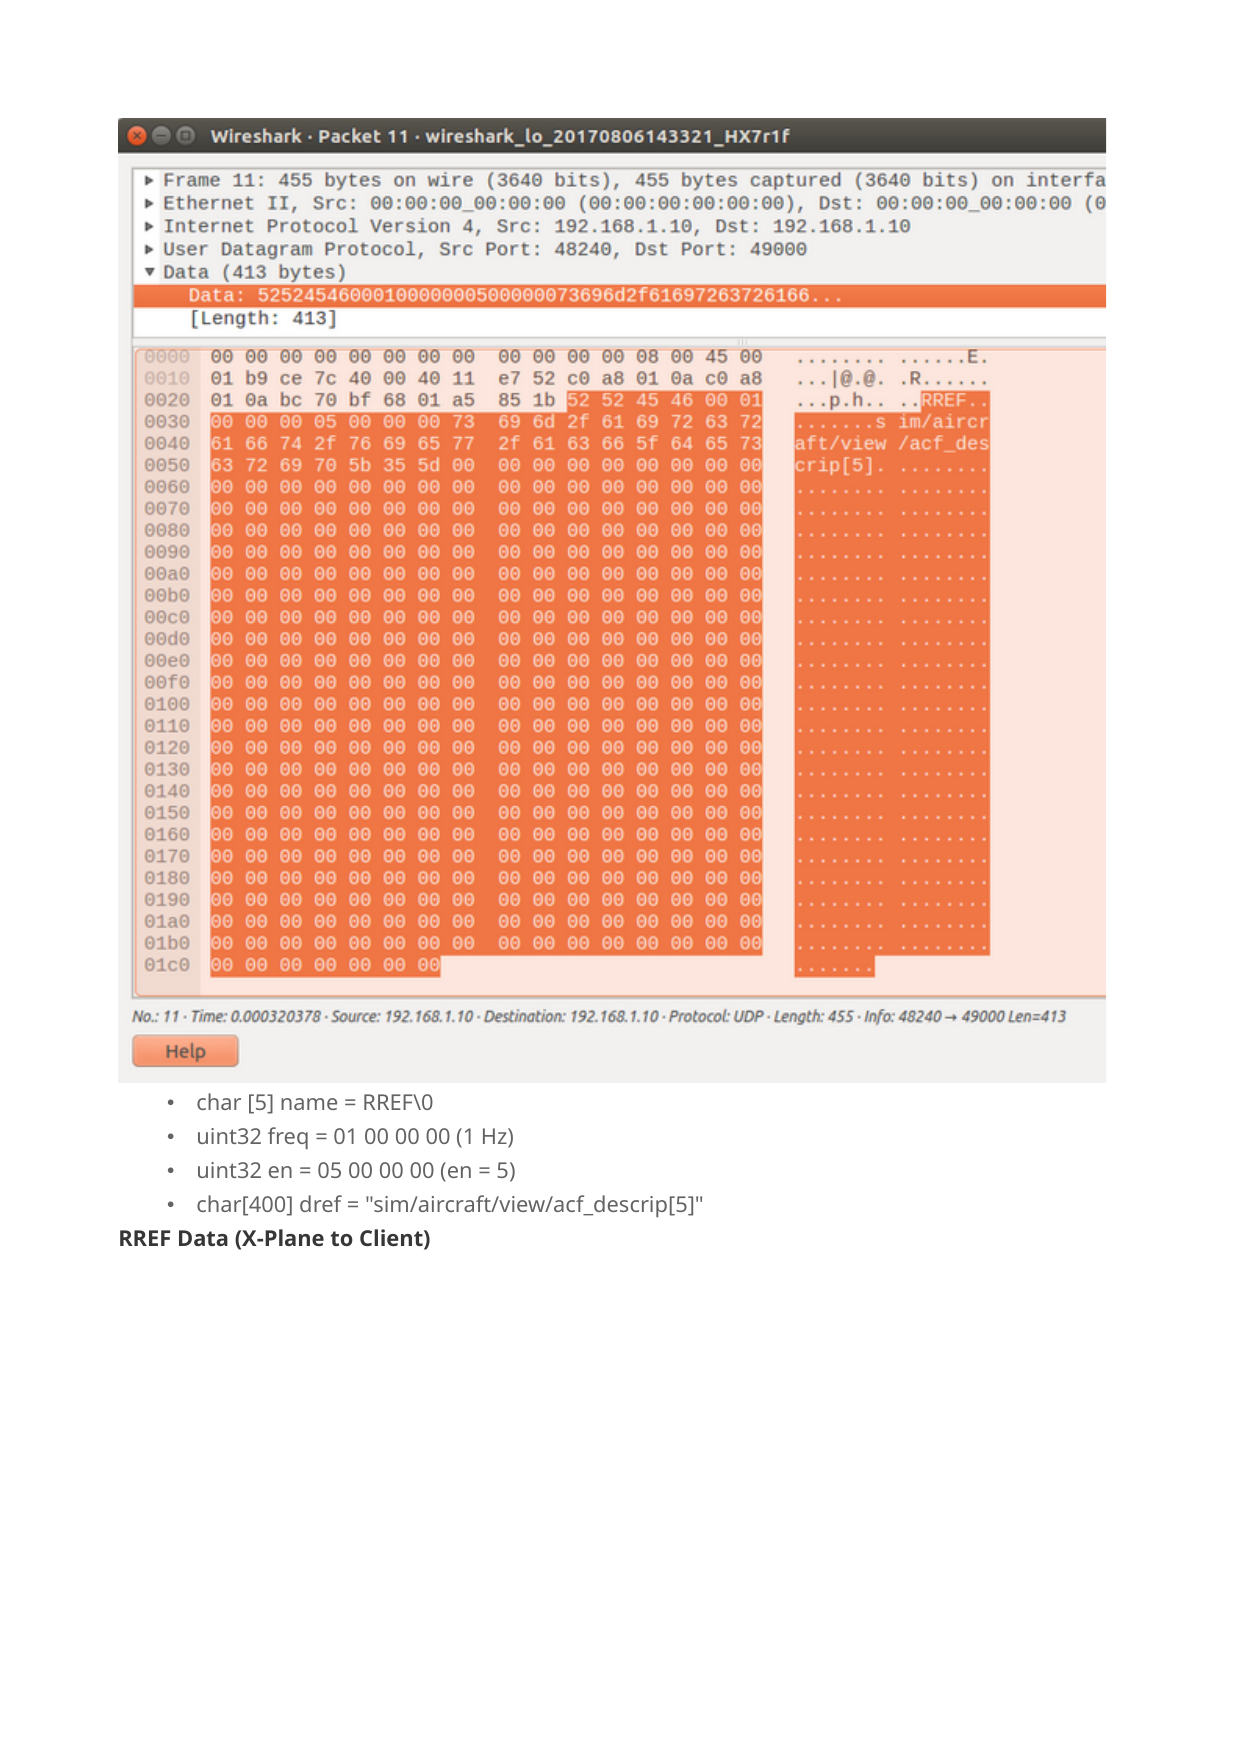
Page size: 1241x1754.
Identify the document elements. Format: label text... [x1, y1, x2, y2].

list uint32 en = 05 00 00 00 (en = 5) [167, 1155, 1122, 1184]
list uint32 freq = 01 00 00 00 (1 Hz) [167, 1121, 1122, 1150]
picture [118, 118, 1107, 1083]
list char[400] dref = "sim/aircraft/view/acf_descrip[5]" [167, 1189, 1122, 1219]
list char [5] name = RREF\0 [167, 1086, 1122, 1116]
text RREF Data (X-Plane to Client) [118, 1223, 1122, 1253]
